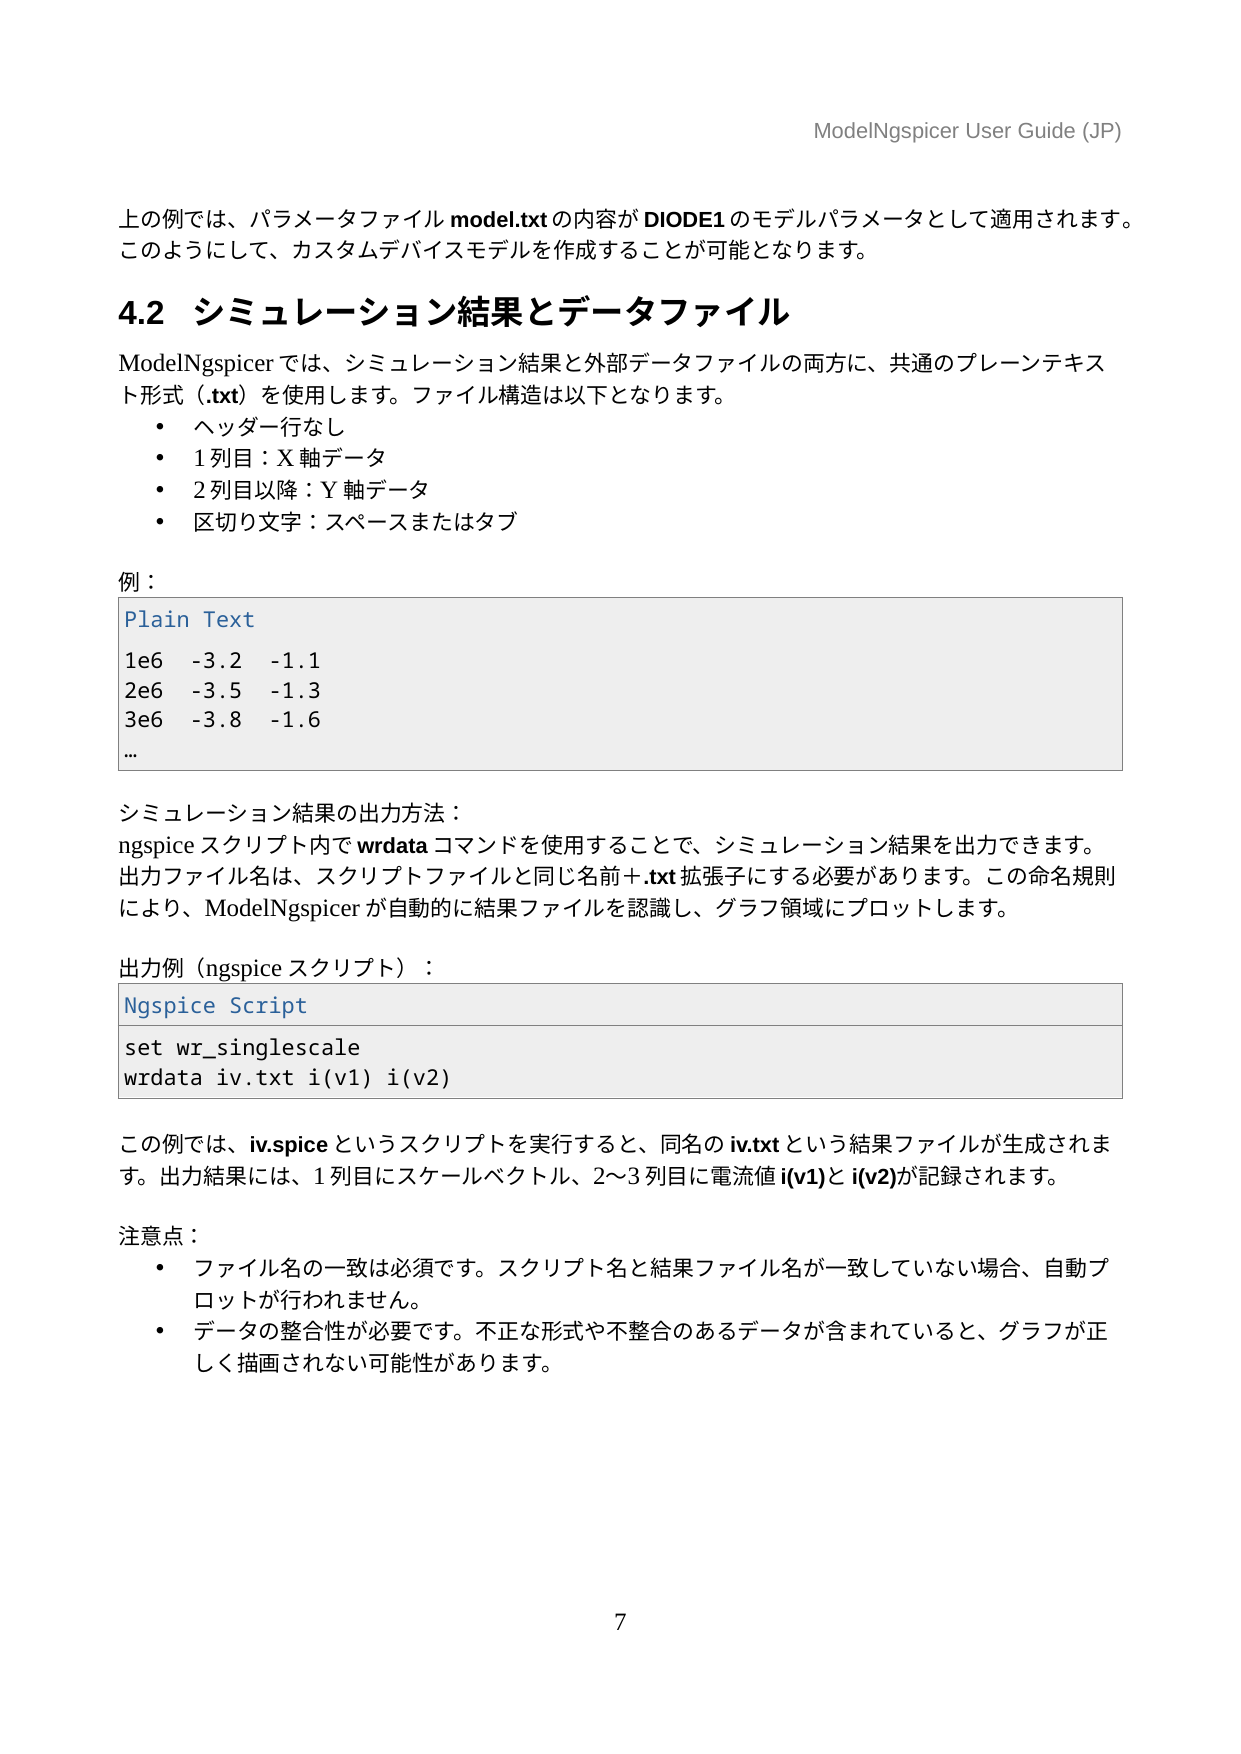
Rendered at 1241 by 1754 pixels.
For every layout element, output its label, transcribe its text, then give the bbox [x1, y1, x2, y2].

text この例では、iv.spiceというスクリプトを実行すると、同名のiv.txtという結果ファイルが生成されます。出力結果には、1列目にスケールベクトル、2～3列目に電流値i(v1)とi(v2)が記録されます。 [118, 1127, 1122, 1191]
table_cell 1e6 -3.2 -1.1 2e6 -3.5 -1.3 3e6 -3.8 -1.6 … [119, 639, 1122, 770]
list ヘッダー行なし [156, 410, 1122, 441]
list 1列目：X軸データ [156, 441, 1122, 473]
list データの整合性が必要です。不正な形式や不整合のあるデータが含まれていると、グラフが正しく描画されない可能性があります。 [156, 1314, 1122, 1378]
text ModelNgspicerでは、シミュレーション結果と外部データファイルの両方に、共通のプレーンテキスト形式（.txt）を使用します。ファイル構造は以下となります。 [118, 346, 1122, 410]
text 上の例では、パラメータファイルmodel.txtの内容がDIODE1のモデルパラメータとして適用されます。このようにして、カスタムデバイスモデルを作成することが可能となります。 [118, 202, 1122, 265]
text 例： [118, 565, 1122, 597]
text シミュレーション結果の出力方法： [118, 796, 1122, 828]
table_header Ngspice Script [119, 984, 1122, 1025]
text 注意点： [118, 1219, 1122, 1251]
subtitle シミュレーション結果とデータファイル [118, 286, 1122, 334]
text 出力例（ngspiceスクリプト）： [118, 951, 1122, 983]
text ngspiceスクリプト内でwrdataコマンドを使用することで、シミュレーション結果を出力できます。出力ファイル名は、スクリプトファイルと同じ名前＋.txt拡張子にする必要があります。この命名規則により、ModelNgspicerが自動的に結果ファイルを認識し、グラフ領域にプロットします。 [118, 828, 1122, 923]
list ファイル名の一致は必須です。スクリプト名と結果ファイル名が一致していない場合、自動プロットが行われません。 [156, 1251, 1122, 1314]
table_header Plain Text [119, 598, 1122, 639]
list 2列目以降：Y軸データ [156, 473, 1122, 505]
table_cell set wr_singlescale wrdata iv.txt i(v1) i(v2) [119, 1026, 1122, 1097]
list 区切り文字：スペースまたはタブ [156, 505, 1122, 536]
